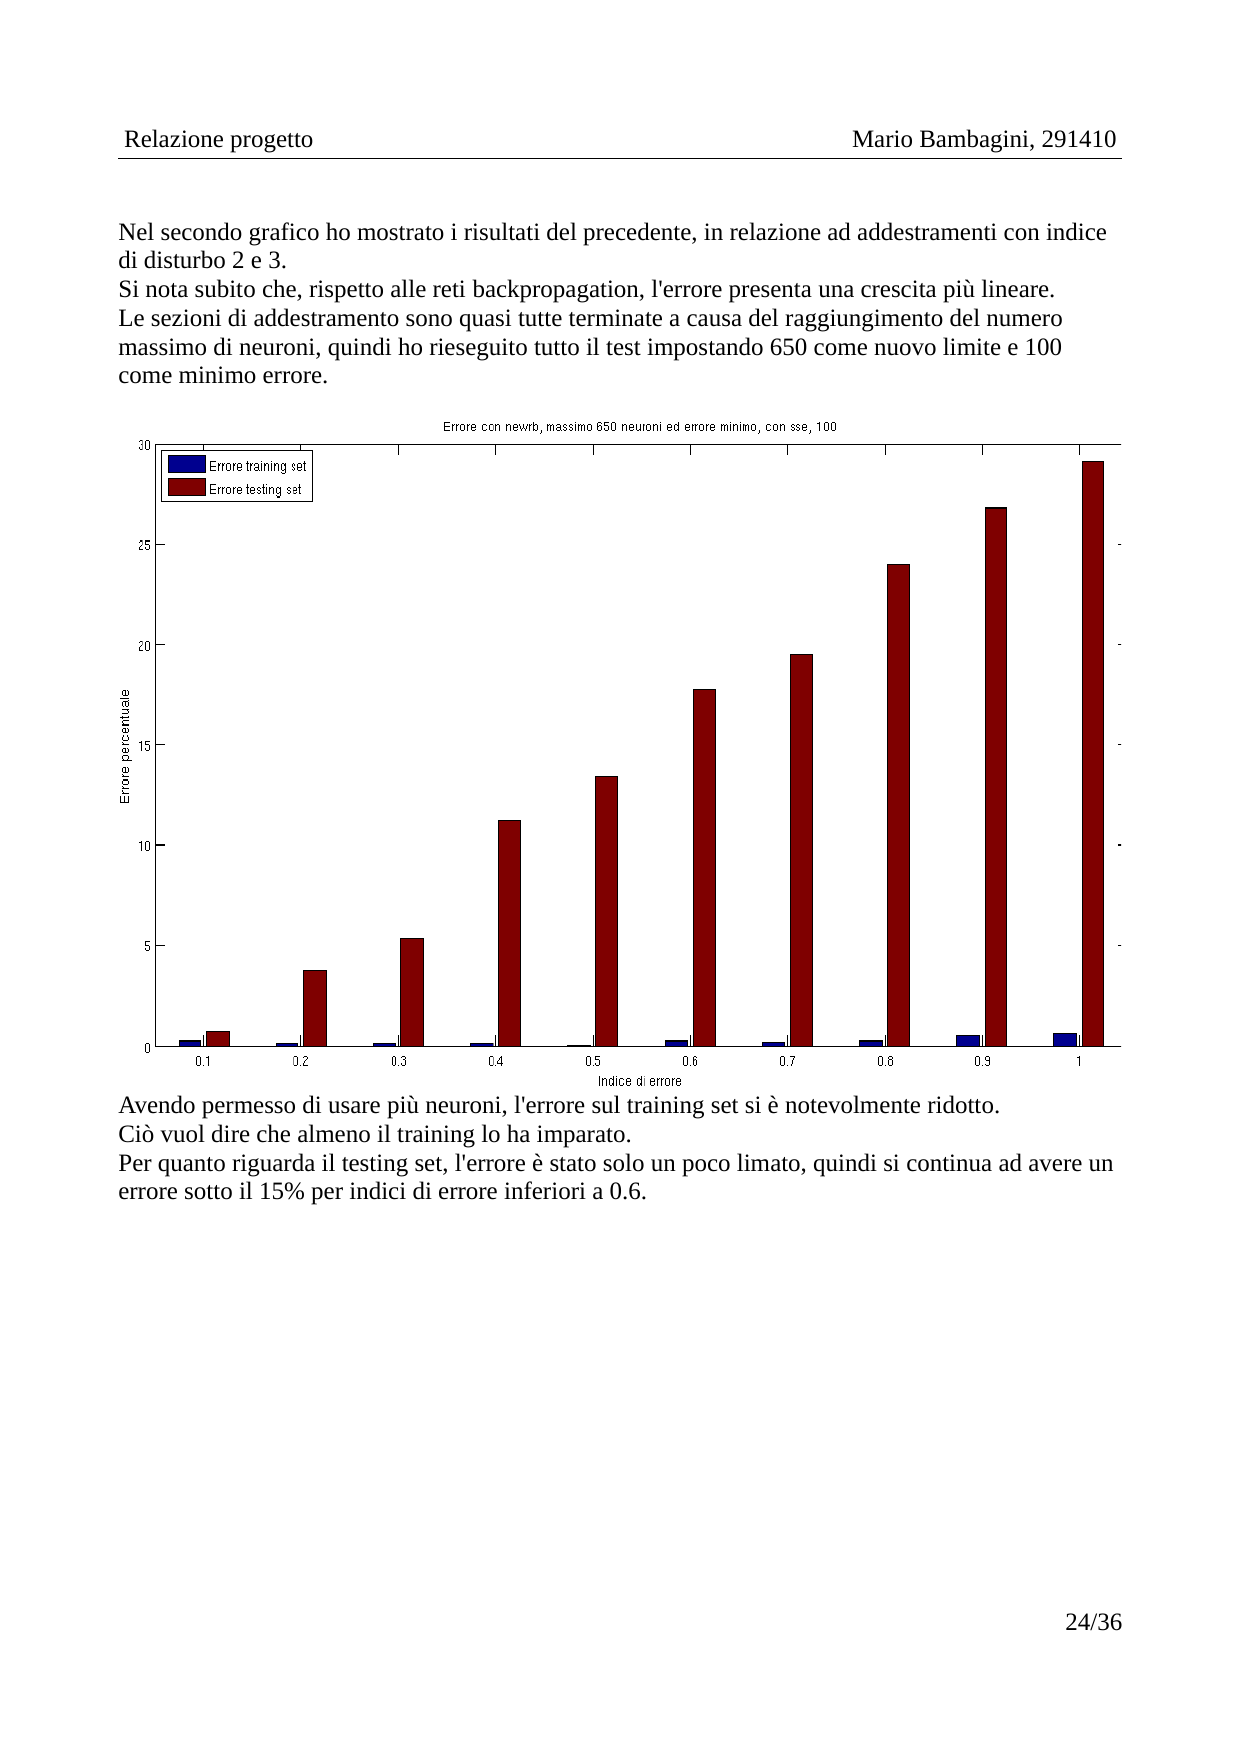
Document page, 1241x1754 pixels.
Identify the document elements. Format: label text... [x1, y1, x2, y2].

text Si nota subito che, rispetto alle reti backpropagation, l'errore presenta una crescita più lineare. [118, 274, 1122, 303]
text Avendo permesso di usare più neuroni, l'errore sul training set si è notevolmente ridotto. [118, 1091, 1122, 1119]
text Le sezioni di addestramento sono quasi tutte terminate a causa del raggiungimento del numero massimo di neuroni, quindi ho rieseguito tutto il test impostando 650 come nuovo limite e 100 come minimo errore. [118, 303, 1122, 389]
text Ciò vuol dire che almeno il training lo ha imparato. [118, 1119, 1122, 1148]
text Per quanto riguarda il testing set, l'errore è stato solo un poco limato, quindi si continua ad avere un errore sotto il 15% per indici di errore inferiori a 0.6. [118, 1148, 1122, 1205]
text Nel secondo grafico ho mostrato i risultati del precedente, in relazione ad addestramenti con indice di disturbo 2 e 3. [118, 217, 1122, 274]
picture [118, 389, 1122, 1091]
